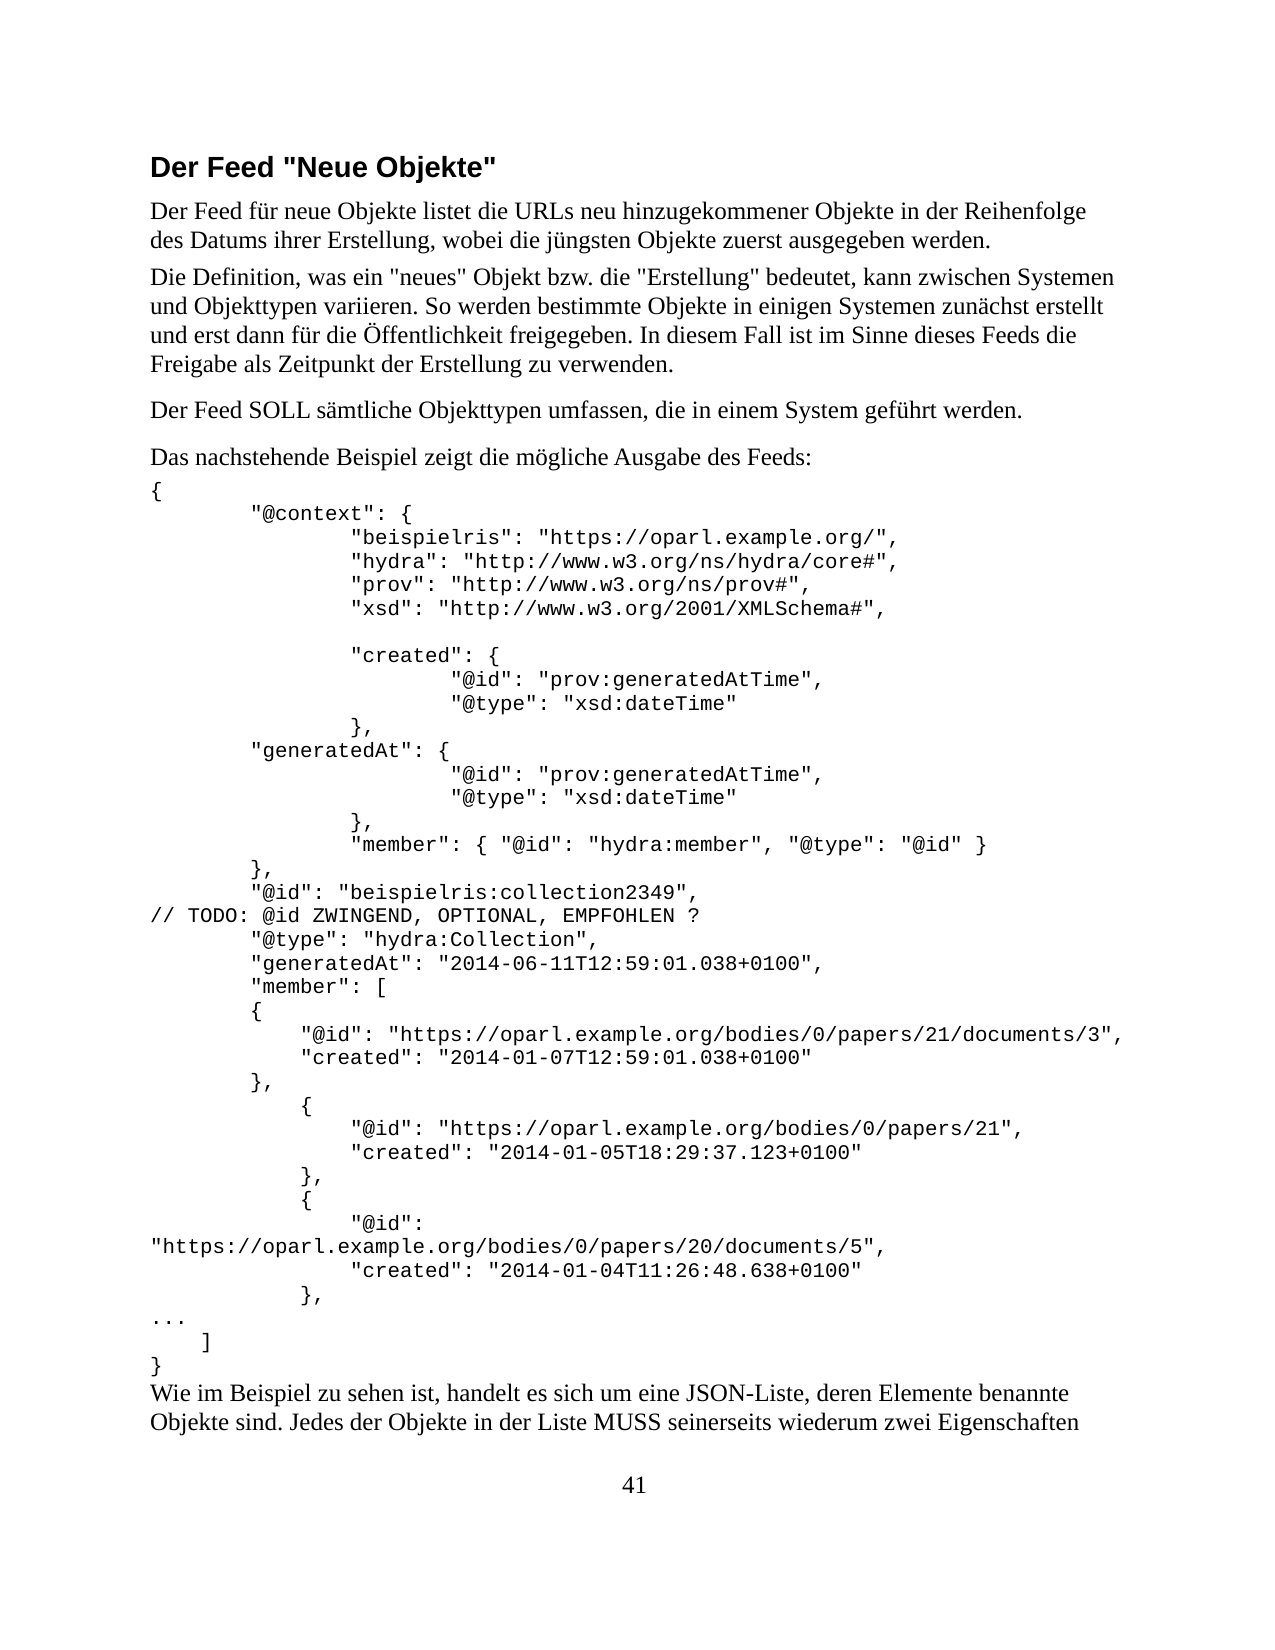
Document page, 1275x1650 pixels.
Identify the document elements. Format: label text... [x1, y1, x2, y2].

text }, [150, 811, 1125, 834]
text { [150, 1189, 1125, 1213]
text "@id": "https://oparl.example.org/bodies/0/papers/21/documents/3", [150, 1024, 1125, 1047]
text { [150, 480, 1125, 503]
text "prov": "http://www.w3.org/ns/prov#", [150, 574, 1125, 598]
text Die Definition, was ein "neues" Objekt bzw. die "Erstellung" bedeutet, kann zwischen Systemen und Objekttypen variieren. So werden bestimmte Objekte in einigen Systemen zunächst erstellt und erst dann für die Öffentlichkeit freigegeben. In diesem Fall ist im Sinne dieses Feeds die Freigabe als Zeitpunkt der Erstellung zu verwenden. [150, 262, 1125, 377]
text ... [150, 1307, 1125, 1331]
text Wie im Beispiel zu sehen ist, handelt es sich um eine JSON-Liste, deren Elemente benannte Objekte sind. Jedes der Objekte in der Liste MUSS seinerseits wiederum zwei Eigenschaften [150, 1378, 1125, 1436]
text "@type": "xsd:dateTime" [150, 787, 1125, 811]
subtitle Der Feed "Neue Objekte" [150, 150, 1125, 183]
text }, [150, 858, 1125, 882]
text "generatedAt": { [150, 740, 1125, 763]
text "@id": "https://oparl.example.org/bodies/0/papers/20/documents/5", [150, 1213, 1125, 1260]
text "created": { [150, 645, 1125, 669]
text // TODO: @id ZWINGEND, OPTIONAL, EMPFOHLEN ? [150, 905, 1125, 929]
text "@type": "xsd:dateTime" [150, 693, 1125, 716]
text Der Feed SOLL sämtliche Objekttypen umfassen, die in einem System geführt werden. [150, 395, 1125, 424]
text "@id": "https://oparl.example.org/bodies/0/papers/21", [150, 1118, 1125, 1142]
text Das nachstehende Beispiel zeigt die mögliche Ausgabe des Feeds: [150, 442, 1125, 471]
text "member": [ [150, 976, 1125, 1000]
text "generatedAt": "2014-06-11T12:59:01.038+0100", [150, 953, 1125, 976]
text "@id": "prov:generatedAtTime", [150, 669, 1125, 693]
text "@id": "beispielris:collection2349", [150, 882, 1125, 905]
text ] [150, 1331, 1125, 1355]
text "created": "2014-01-05T18:29:37.123+0100" [150, 1142, 1125, 1166]
text } [150, 1355, 1125, 1378]
text }, [150, 1071, 1125, 1094]
text "@type": "hydra:Collection", [150, 929, 1125, 953]
text "beispielris": "https://oparl.example.org/", [150, 527, 1125, 551]
text "hydra": "http://www.w3.org/ns/hydra/core#", [150, 551, 1125, 574]
text { [150, 1094, 1125, 1118]
text { [150, 1000, 1125, 1024]
text "member": { "@id": "hydra:member", "@type": "@id" } [150, 834, 1125, 858]
text }, [150, 1284, 1125, 1307]
text "xsd": "http://www.w3.org/2001/XMLSchema#", [150, 598, 1125, 622]
text }, [150, 1166, 1125, 1189]
text Der Feed für neue Objekte listet die URLs neu hinzugekommener Objekte in der Reihenfolge des Datums ihrer Erstellung, wobei die jüngsten Objekte zuerst ausgegeben werden. [150, 196, 1125, 253]
text "created": "2014-01-04T11:26:48.638+0100" [150, 1260, 1125, 1284]
text "created": "2014-01-07T12:59:01.038+0100" [150, 1047, 1125, 1071]
text }, [150, 716, 1125, 740]
text "@id": "prov:generatedAtTime", [150, 763, 1125, 787]
text "@context": { [150, 503, 1125, 527]
